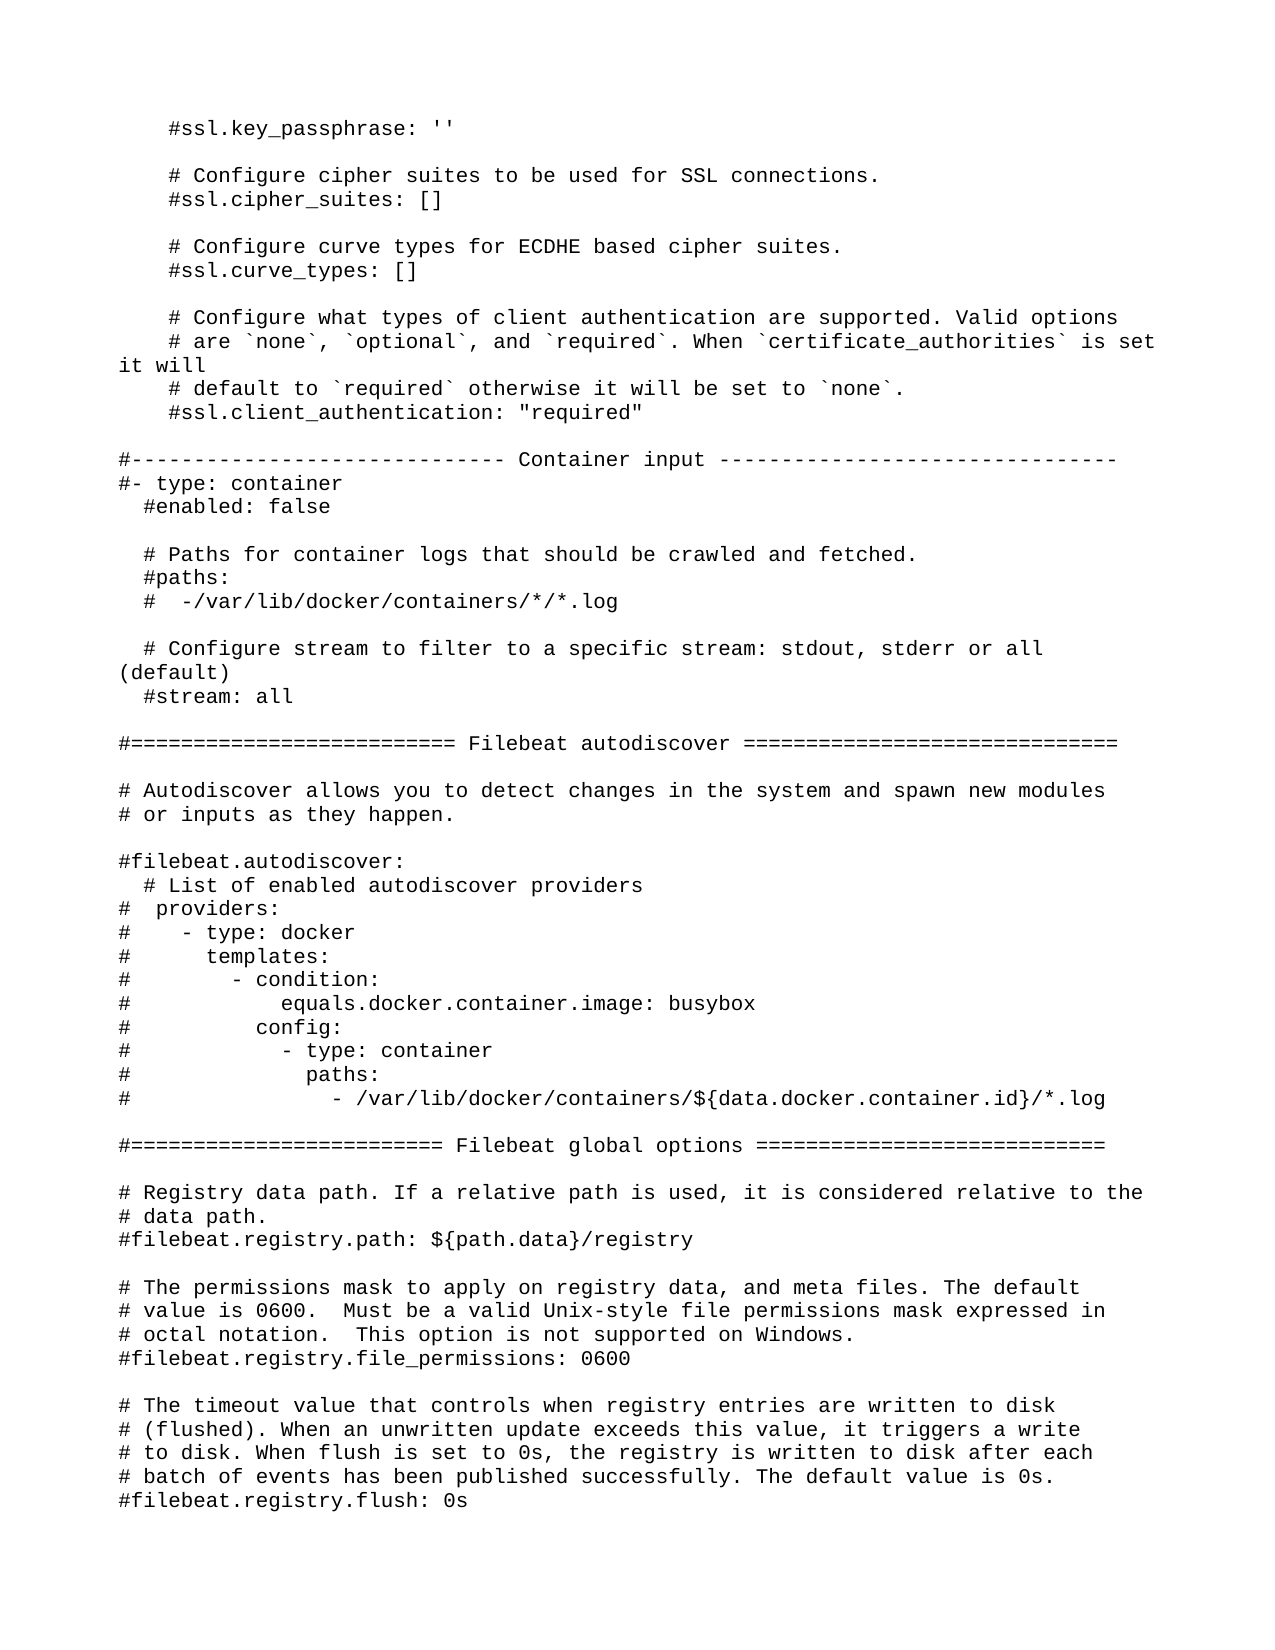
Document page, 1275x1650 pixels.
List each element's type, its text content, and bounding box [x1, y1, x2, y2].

text # Configure curve types for ECDHE based cipher suites. [118, 236, 1157, 260]
text #ssl.client_authentication: "required" [118, 402, 1157, 426]
text # to disk. When flush is set to 0s, the registry is written to disk after each [118, 1442, 1157, 1466]
text # Configure stream to filter to a specific stream: stdout, stderr or all (default) [118, 638, 1157, 686]
text # or inputs as they happen. [118, 804, 1157, 827]
text # config: [118, 1017, 1157, 1040]
text #ssl.curve_types: [] [118, 260, 1157, 284]
text #filebeat.autodiscover: [118, 851, 1157, 875]
text # default to `required` otherwise it will be set to `none`. [118, 378, 1157, 402]
text # value is 0600. Must be a valid Unix-style file permissions mask expressed in [118, 1300, 1157, 1324]
text # - condition: [118, 969, 1157, 993]
text # are `none`, `optional`, and `required`. When `certificate_authorities` is set it will [118, 331, 1157, 378]
text # templates: [118, 946, 1157, 969]
text # equals.docker.container.image: busybox [118, 993, 1157, 1017]
text # Autodiscover allows you to detect changes in the system and spawn new modules [118, 780, 1157, 804]
text #enabled: false [118, 496, 1157, 520]
text # Paths for container logs that should be crawled and fetched. [118, 544, 1157, 567]
text # batch of events has been published successfully. The default value is 0s. [118, 1466, 1157, 1489]
text # (flushed). When an unwritten update exceeds this value, it triggers a write [118, 1419, 1157, 1442]
text # List of enabled autodiscover providers [118, 875, 1157, 898]
text #paths: [118, 567, 1157, 591]
text #filebeat.registry.path: ${path.data}/registry [118, 1229, 1157, 1253]
text #filebeat.registry.file_permissions: 0600 [118, 1348, 1157, 1371]
text # paths: [118, 1064, 1157, 1088]
text #========================= Filebeat global options ============================ [118, 1135, 1157, 1158]
text # -/var/lib/docker/containers/*/*.log [118, 591, 1157, 615]
text #========================== Filebeat autodiscover ============================== [118, 733, 1157, 757]
text #ssl.key_passphrase: '' [118, 118, 1157, 142]
text # The permissions mask to apply on registry data, and meta files. The default [118, 1277, 1157, 1300]
text # Configure cipher suites to be used for SSL connections. [118, 165, 1157, 189]
text #- type: container [118, 473, 1157, 496]
text #------------------------------ Container input -------------------------------- [118, 449, 1157, 473]
text # - type: container [118, 1040, 1157, 1064]
text # Configure what types of client authentication are supported. Valid options [118, 307, 1157, 331]
text # providers: [118, 898, 1157, 922]
text # The timeout value that controls when registry entries are written to disk [118, 1395, 1157, 1419]
text # - type: docker [118, 922, 1157, 946]
text #stream: all [118, 686, 1157, 709]
text # Registry data path. If a relative path is used, it is considered relative to the [118, 1182, 1157, 1206]
text #ssl.cipher_suites: [] [118, 189, 1157, 213]
text # - /var/lib/docker/containers/${data.docker.container.id}/*.log [118, 1088, 1157, 1111]
text # octal notation. This option is not supported on Windows. [118, 1324, 1157, 1348]
text #filebeat.registry.flush: 0s [118, 1489, 1157, 1513]
text # data path. [118, 1206, 1157, 1229]
